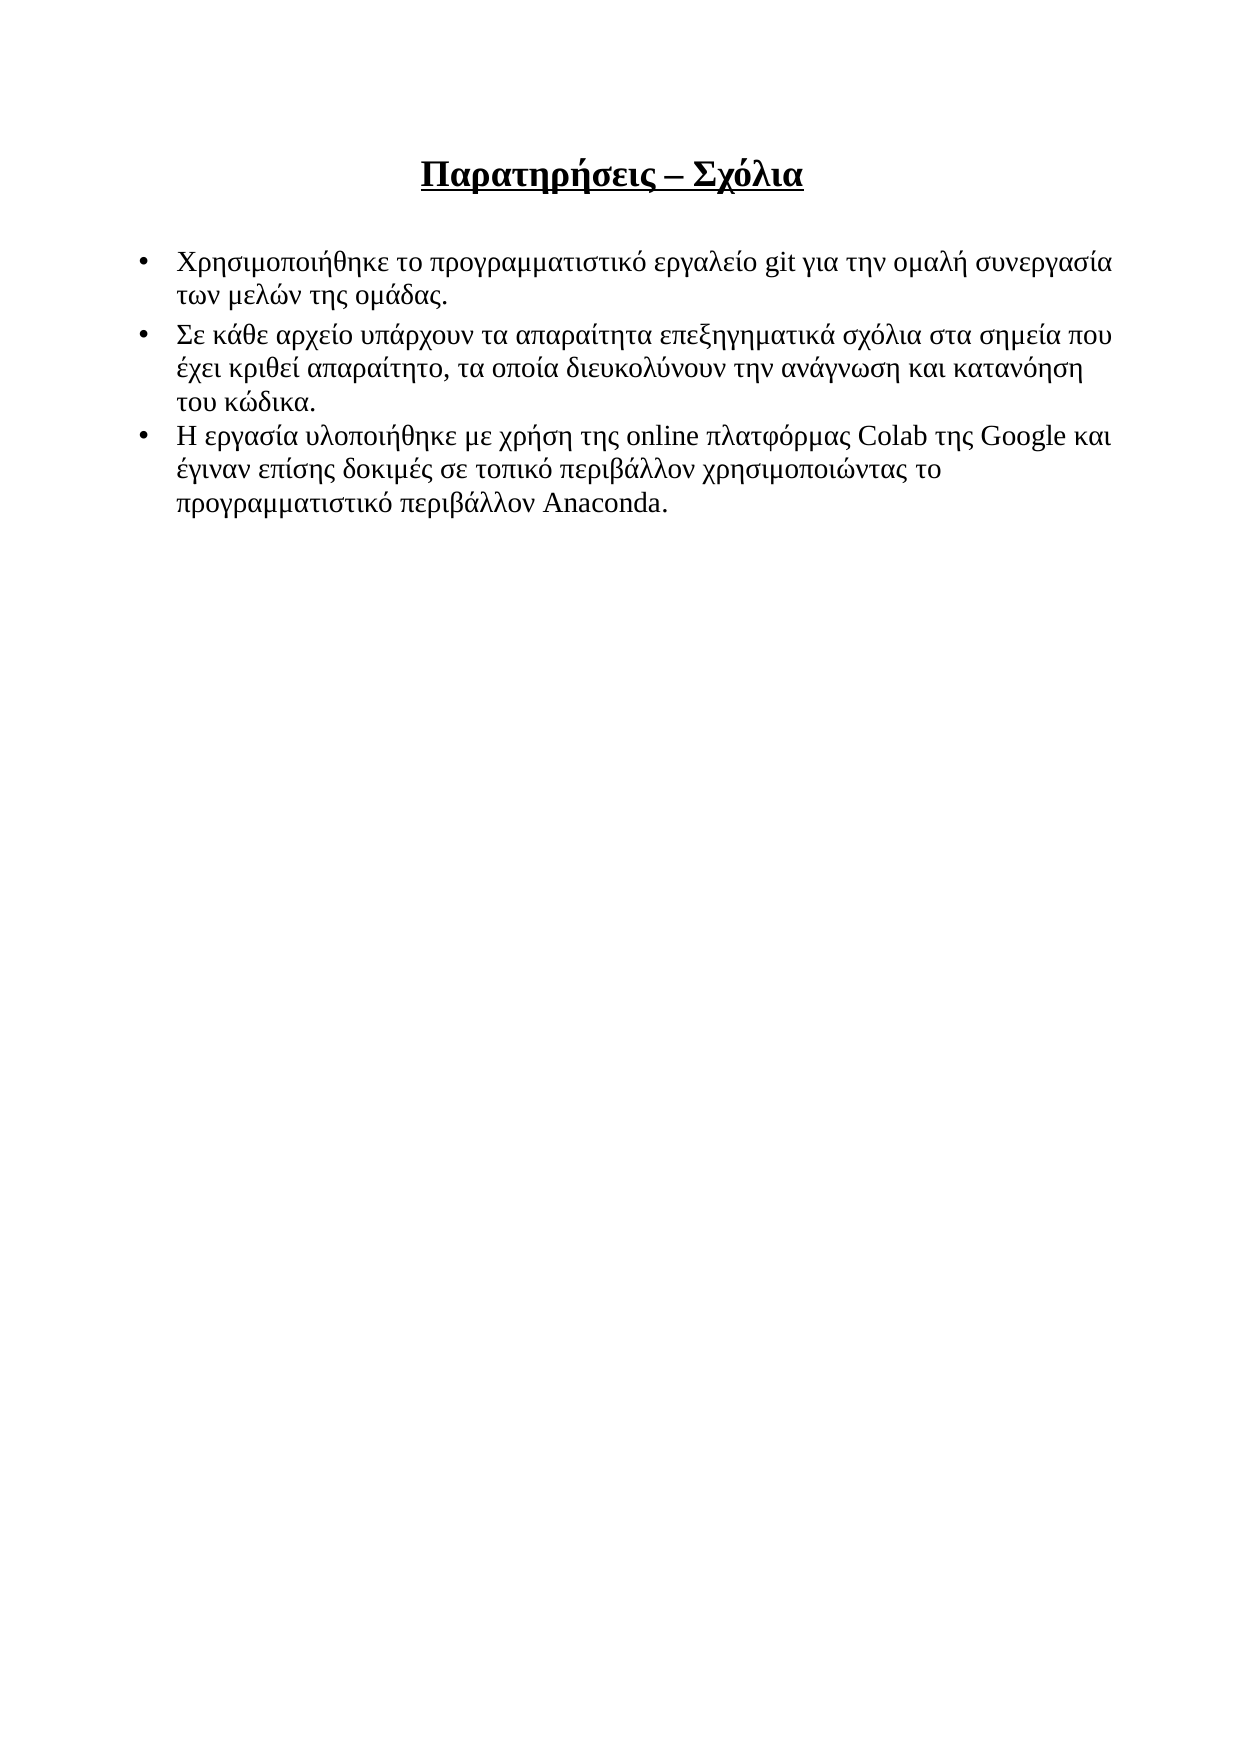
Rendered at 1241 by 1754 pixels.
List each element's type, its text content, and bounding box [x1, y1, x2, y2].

list Η εργασία υλοποιήθηκε με χρήση της online πλατφόρμας Colab της Google και έγιναν επίσης δοκιμές σε τοπικό περιβάλλον χρησιμοποιώντας το προγραμματιστικό περιβάλλον Anaconda. [138, 418, 1123, 518]
list Χρησιμοποιήθηκε το προγραμματιστικό εργαλείο git για την ομαλή συνεργασία των μελών της ομάδας. [138, 244, 1123, 311]
text Παρατηρήσεις – Σχόλια [101, 152, 1123, 195]
list Σε κάθε αρχείο υπάρχουν τα απαραίτητα επεξηγηματικά σχόλια στα σημεία που έχει κριθεί απαραίτητο, τα οποία διευκολύνουν την ανάγνωση και κατανόηση του κώδικα. [138, 317, 1123, 418]
